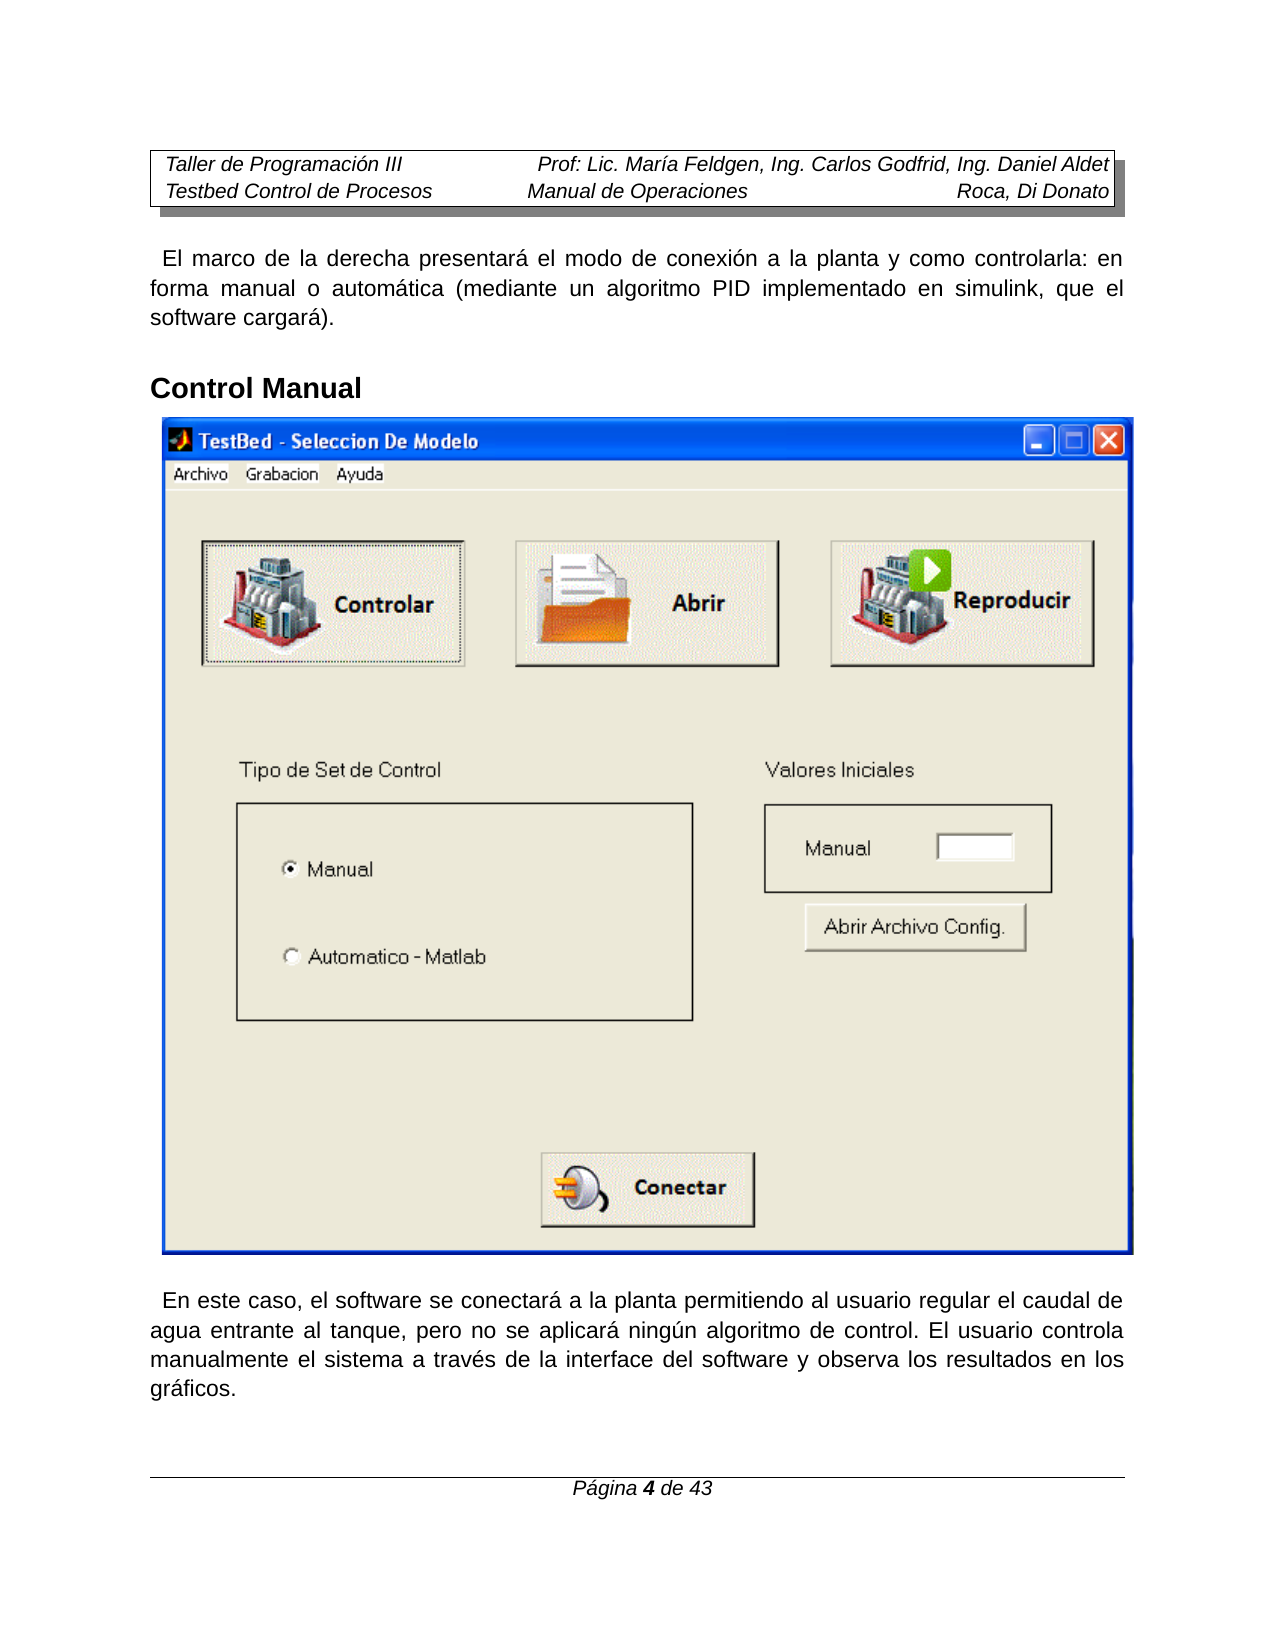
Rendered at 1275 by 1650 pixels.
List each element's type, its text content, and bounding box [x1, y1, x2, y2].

text El marco de la derecha presentará el modo de conexión a la planta y como controlarla: en forma manual o automática (mediante un algoritmo PID implementado en simulink, que el software cargará). [150, 246, 1125, 330]
picture [161, 417, 1134, 1255]
text En este caso, el software se conectará a la planta permitiendo al usuario regular el caudal de agua entrante al tanque, pero no se aplicará ningún algoritmo de control. El usuario controla manualmente el sistema a través de la interface del software y observa los resultados en los gráficos. [150, 1288, 1125, 1402]
subtitle Control Manual [150, 372, 1125, 404]
